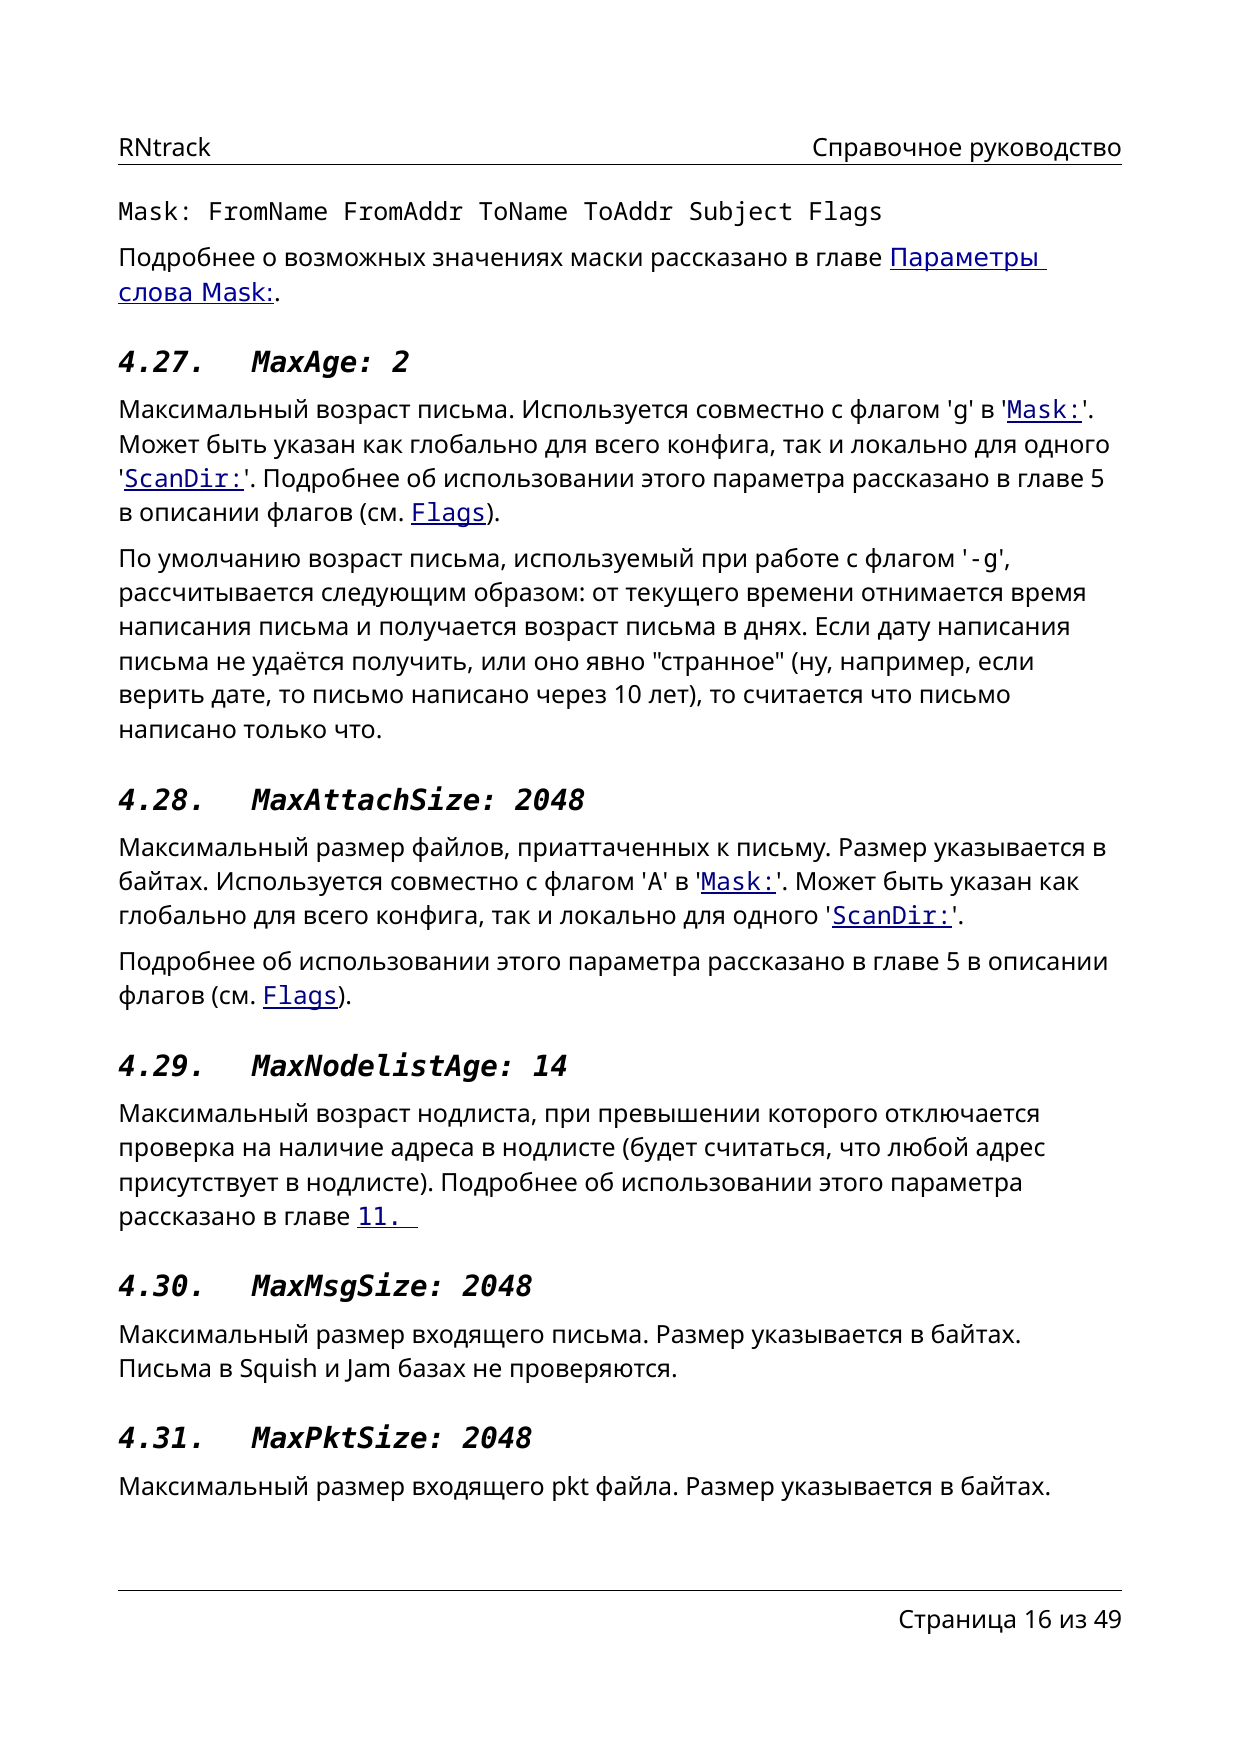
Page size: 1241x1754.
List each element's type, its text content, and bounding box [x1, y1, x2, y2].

subtitle MaxAge: 2 [118, 346, 1122, 380]
subtitle MaxMsgSize: 2048 [118, 1270, 1122, 1304]
text Подробнее о возможных значениях маски рассказано в главе Параметры слова Mask:. [118, 240, 1122, 308]
text Максимальный возраст письма. Используется совместно с флагом 'g' в 'Mask:'. Может быть указан как глобально для всего конфига, так и локально для одного 'ScanDir:'. Подробнее об использовании этого параметра рассказано в главе 5 в описании флагов (см. Flags). [118, 392, 1122, 528]
text Максимальный размер файлов, приаттаченных к письму. Размер указывается в байтах. Используется совместно с флагом 'A' в 'Mask:'. Может быть указан как глобально для всего конфига, так и локально для одного 'ScanDir:'. [118, 829, 1122, 931]
subtitle MaxPktSize: 2048 [118, 1422, 1122, 1456]
subtitle MaxNodelistAge: 14 [118, 1049, 1122, 1083]
text Mask: FromName FromAddr ToName ToAddr Subject Flags [118, 193, 1122, 228]
text Максимальный размер входящего pkt файла. Размер указывается в байтах. [118, 1468, 1122, 1502]
text Максимальный размер входящего письма. Размер указывается в байтах. Письма в Squish и Jam базах не проверяются. [118, 1316, 1122, 1384]
text Максимальный возраст нодлиста, при превышении которого отключается проверка на наличие адреса в нодлисте (будет считаться, что любой адрес присутствует в нодлисте). Подробнее об использовании этого параметра рассказано в главе 11 [118, 1096, 1122, 1232]
subtitle MaxAttachSize: 2048 [118, 783, 1122, 817]
text По умолчанию возраст письма, используемый при работе с флагом '-g', рассчитывается следующим образом: от текущего времени отнимается время написания письма и получается возраст письма в днях. Если дату написания письма не удаётся получить, или оно явно "странное" (ну, например, если верить дате, то письмо написано через 10 лет), то считается что письмо написано только что. [118, 541, 1122, 745]
text Подробнее об использовании этого параметра рассказано в главе 5 в описании флагов (см. Flags). [118, 944, 1122, 1012]
